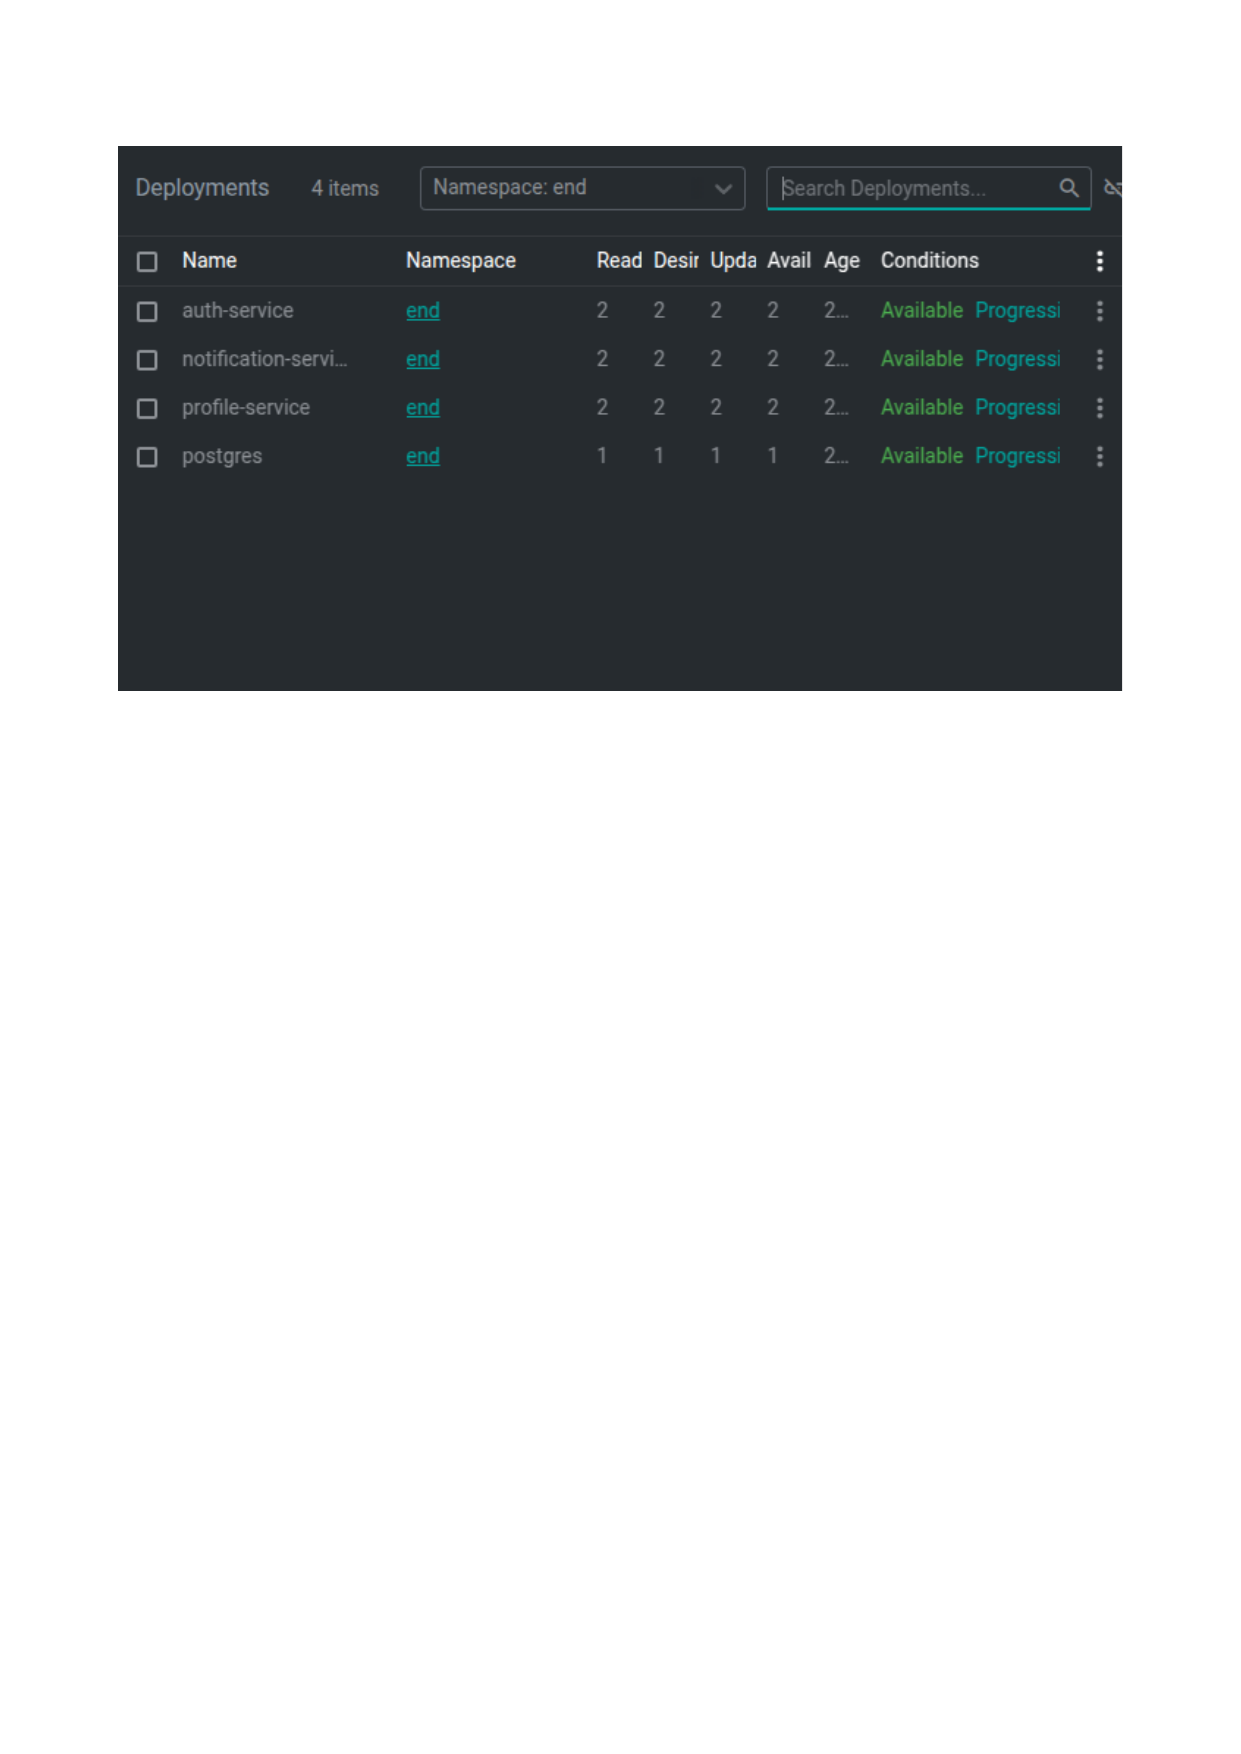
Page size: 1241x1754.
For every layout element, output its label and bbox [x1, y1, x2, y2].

picture [118, 146, 1123, 691]
